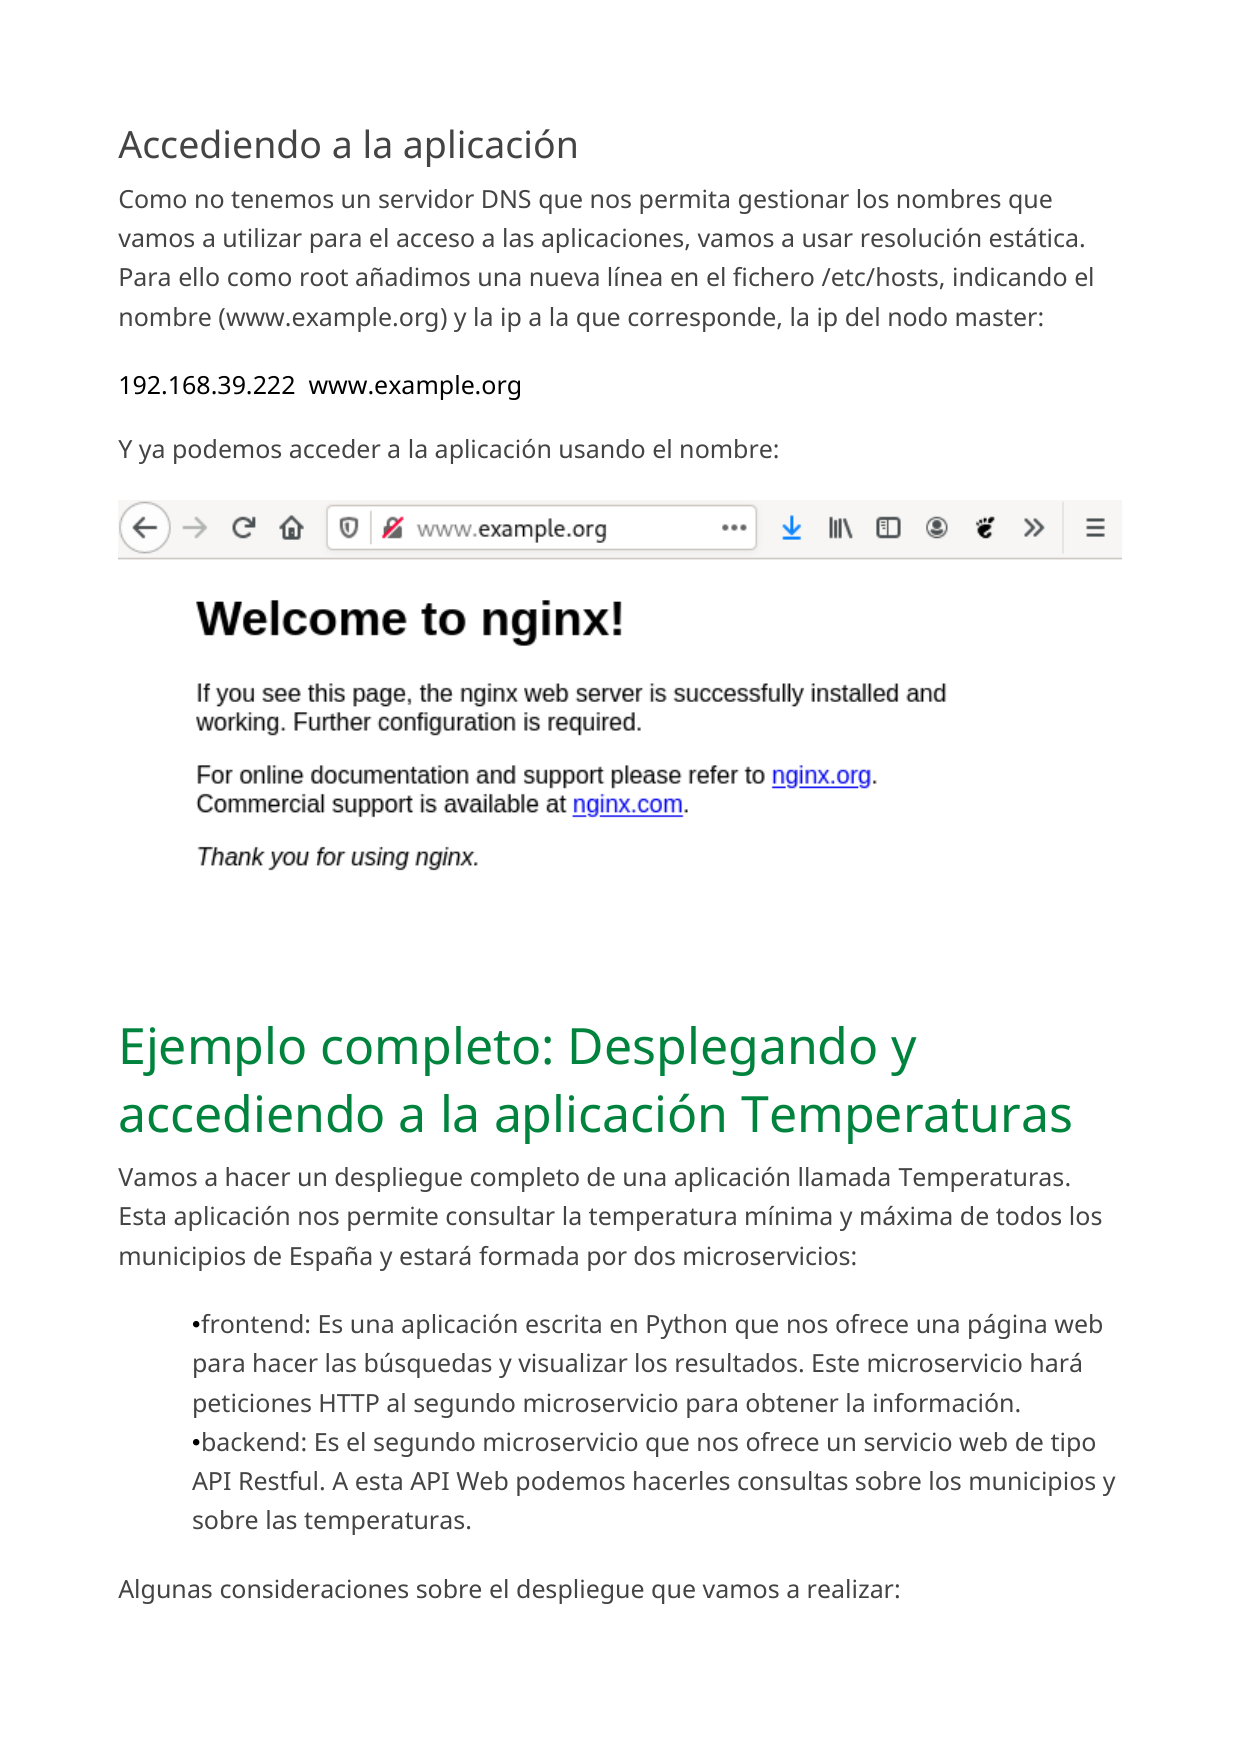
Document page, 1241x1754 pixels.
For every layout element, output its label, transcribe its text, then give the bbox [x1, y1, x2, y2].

list frontend: Es una aplicación escrita en Python que nos ofrece una página web para hacer las búsquedas y visualizar los resultados. Este microservicio hará peticiones HTTP al segundo microservicio para obtener la información. [118, 1307, 1122, 1419]
text Vamos a hacer un despliegue completo de una aplicación llamada Temperaturas. Esta aplicación nos permite consultar la temperatura mínima y máxima de todos los municipios de España y estará formada por dos microservicios: [118, 1160, 1122, 1272]
list backend: Es el segundo microservicio que nos ofrece un servicio web de tipo API Restful. A esta API Web podemos hacerles consultas sobre los municipios y sobre las temperaturas. [118, 1424, 1122, 1537]
picture [118, 500, 1123, 958]
subtitle Accediendo a la aplicación [118, 118, 1122, 169]
text 192.168.39.222 www.example.org [118, 368, 1122, 402]
text Como no tenemos un servidor DNS que nos permita gestionar los nombres que vamos a utilizar para el acceso a las aplicaciones, vamos a usar resolución estática. Para ello como root añadimos una nueva línea en el fichero /etc/hosts, indicando el nombre (www.example.org) y la ip a la que corresponde, la ip del nodo master: [118, 182, 1122, 333]
text Y ya podemos acceder a la aplicación usando el nombre: [118, 431, 1122, 465]
subtitle Ejemplo completo: Desplegando y accediendo a la aplicación Temperaturas [118, 1011, 1122, 1147]
text Algunas consideraciones sobre el despliegue que vamos a realizar: [118, 1571, 1122, 1605]
